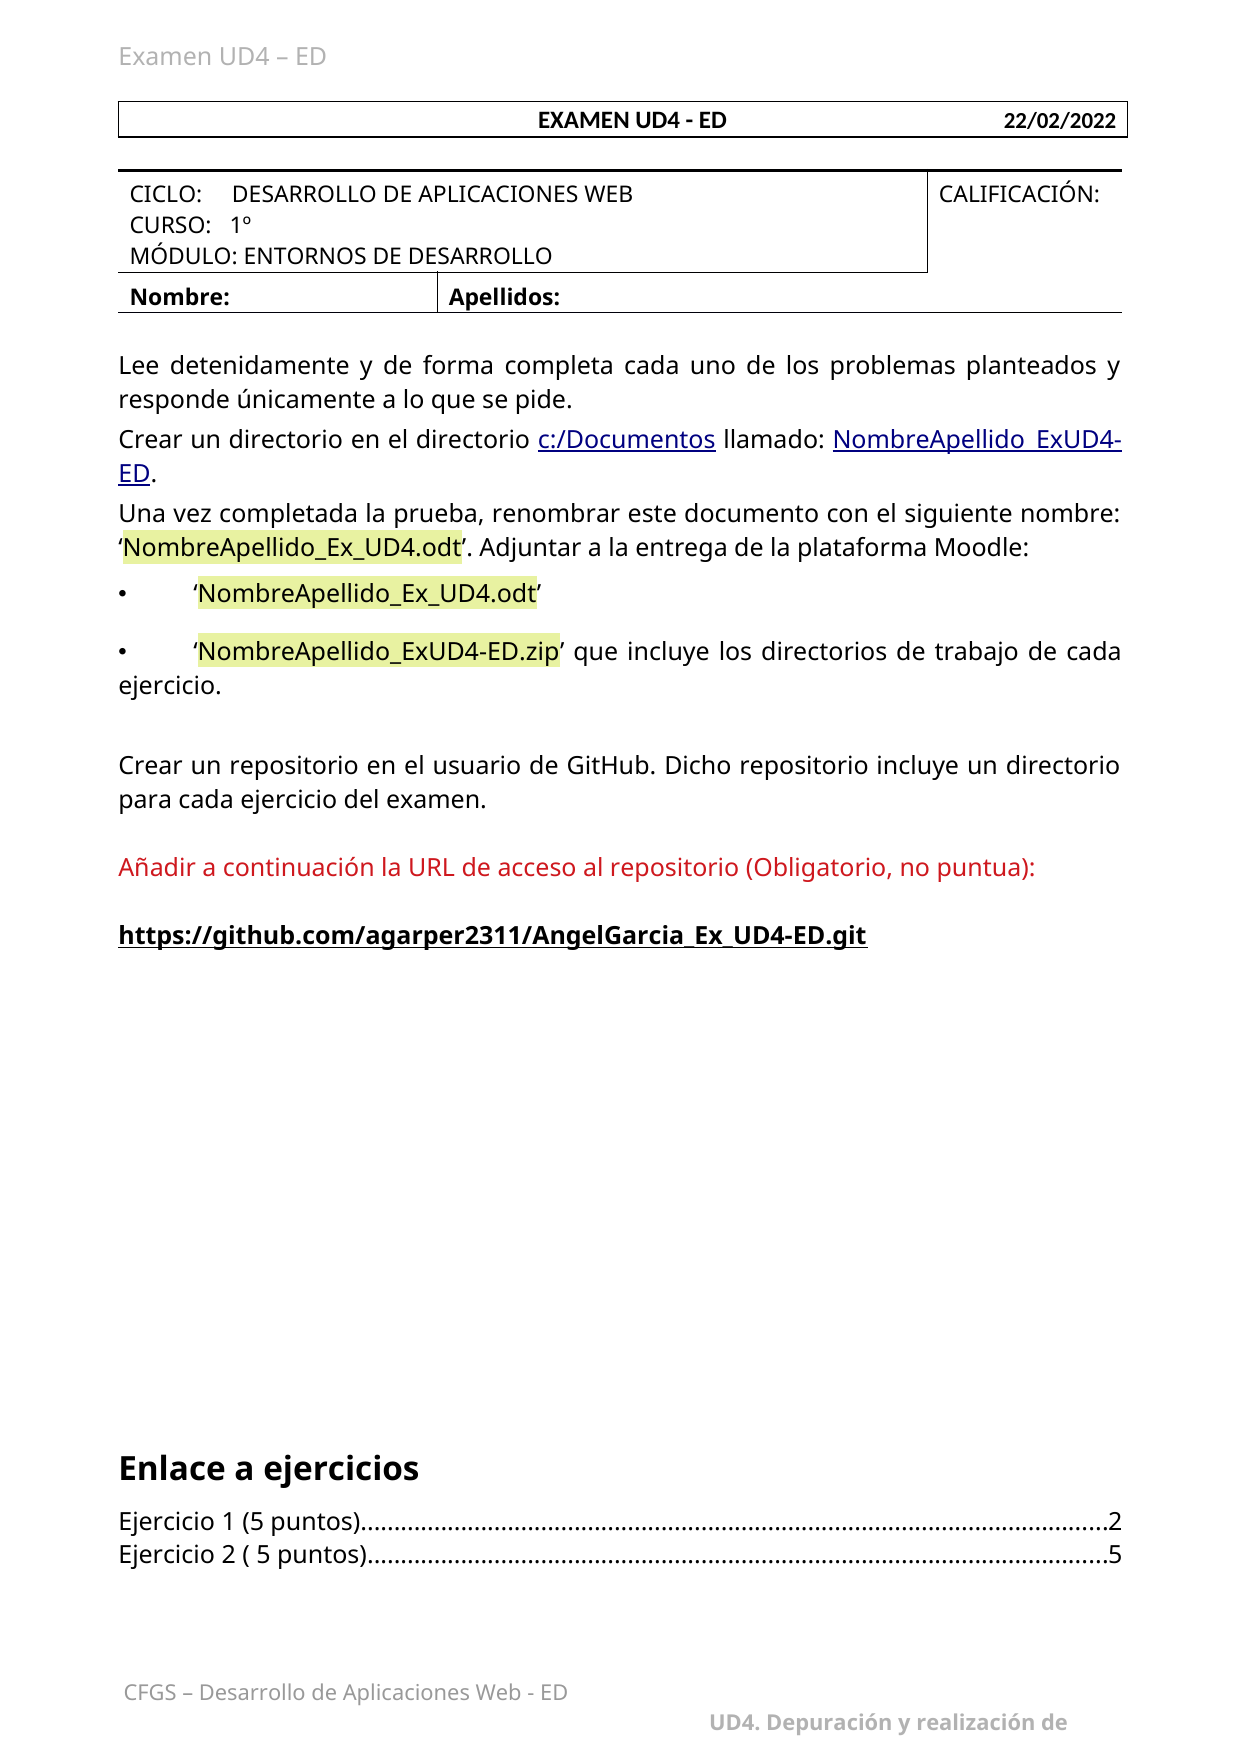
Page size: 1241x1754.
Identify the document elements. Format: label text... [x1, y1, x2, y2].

text Una vez completada la prueba, renombrar este documento con el siguiente nombre: ‘NombreApellido_Ex_UD4.odt’. Adjuntar a la entrega de la plataforma Moodle: [118, 496, 1122, 564]
list ‘NombreApellido_ExUD4-ED.zip’ que incluye los directorios de trabajo de cada ejercicio. [118, 633, 1122, 701]
list ‘NombreApellido_Ex_UD4.odt’ [118, 576, 1122, 609]
text Crear un directorio en el directorio c:/Documentos llamado: NombreApellido_ExUD4-ED. [118, 421, 1122, 489]
text Añadir a continuación la URL de acceso al repositorio (Obligatorio, no puntua): [118, 849, 1122, 884]
text Lee detenidamente y de forma completa cada uno de los problemas planteados y responde únicamente a lo que se pide. [118, 347, 1122, 416]
table_cell Nombre: [118, 273, 437, 312]
table_header CALIFICACIÓN: [928, 172, 1122, 312]
table_cell Apellidos: [438, 273, 927, 312]
text https://github.com/agarper2311/AngelGarcia_Ex_UD4-ED.git [118, 918, 1122, 952]
text Crear un repositorio en el usuario de GitHub. Dicho repositorio incluye un directorio para cada ejercicio del examen. [118, 747, 1122, 816]
text Ejercicio 2 ( 5 puntos) 5 [118, 1537, 1122, 1571]
subtitle Enlace a ejercicios [118, 1445, 1122, 1491]
table_header CICLO: DESARROLLO DE APLICACIONES WEB CURSO: 1º MÓDULO: ENTORNOS DE DESARROLLO [118, 172, 927, 271]
text Ejercicio 1 (5 puntos) 2 [118, 1503, 1122, 1537]
table_header EXAMEN UD4 - ED 22/02/2022 [119, 102, 1127, 136]
